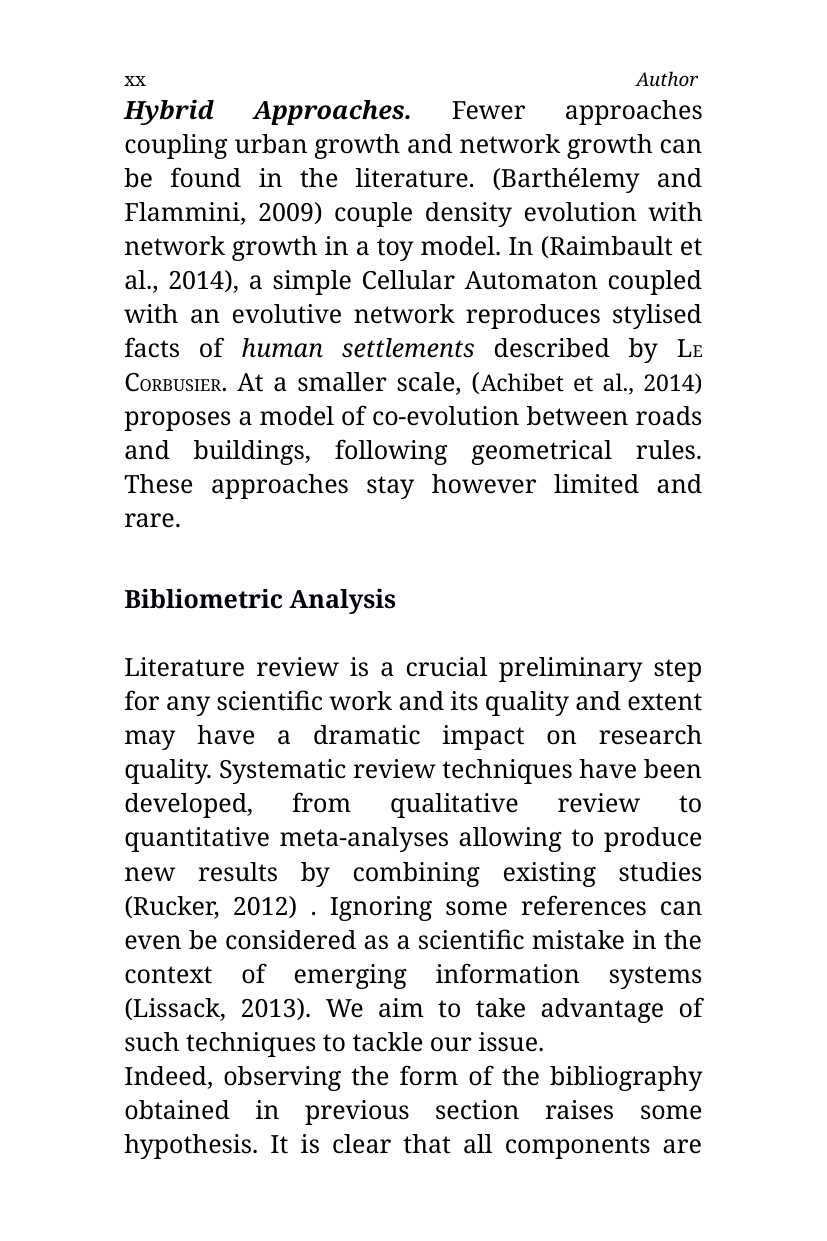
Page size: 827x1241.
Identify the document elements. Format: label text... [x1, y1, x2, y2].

text Hybrid Approaches. Fewer approaches coupling urban growth and network growth can be found in the literature. (Barthélemy and Flammini, 2009) couple density evolution with network growth in a toy model. In (Raimbault et al., 2014), a simple Cellular Automaton coupled with an evolutive network reproduces stylised facts of human settlements described by Le Corbusier. At a smaller scale, (Achibet et al., 2014) proposes a model of co-evolution between roads and buildings, following geometrical rules. These approaches stay however limited and rare. [124, 92, 703, 535]
text Bibliometric Analysis [124, 582, 703, 616]
text Literature review is a crucial preliminary step for any scientific work and its quality and extent may have a dramatic impact on research quality. Systematic review techniques have been developed, from qualitative review to quantitative meta-analyses allowing to produce new results by combining existing studies (Rucker, 2012) . Ignoring some references can even be considered as a scientific mistake in the context of emerging information systems (Lissack, 2013). We aim to take advantage of such techniques to tackle our issue. [124, 650, 703, 1058]
text Indeed, observing the form of the bibliography obtained in previous section raises some hypothesis. It is clear that all components are [124, 1058, 703, 1161]
